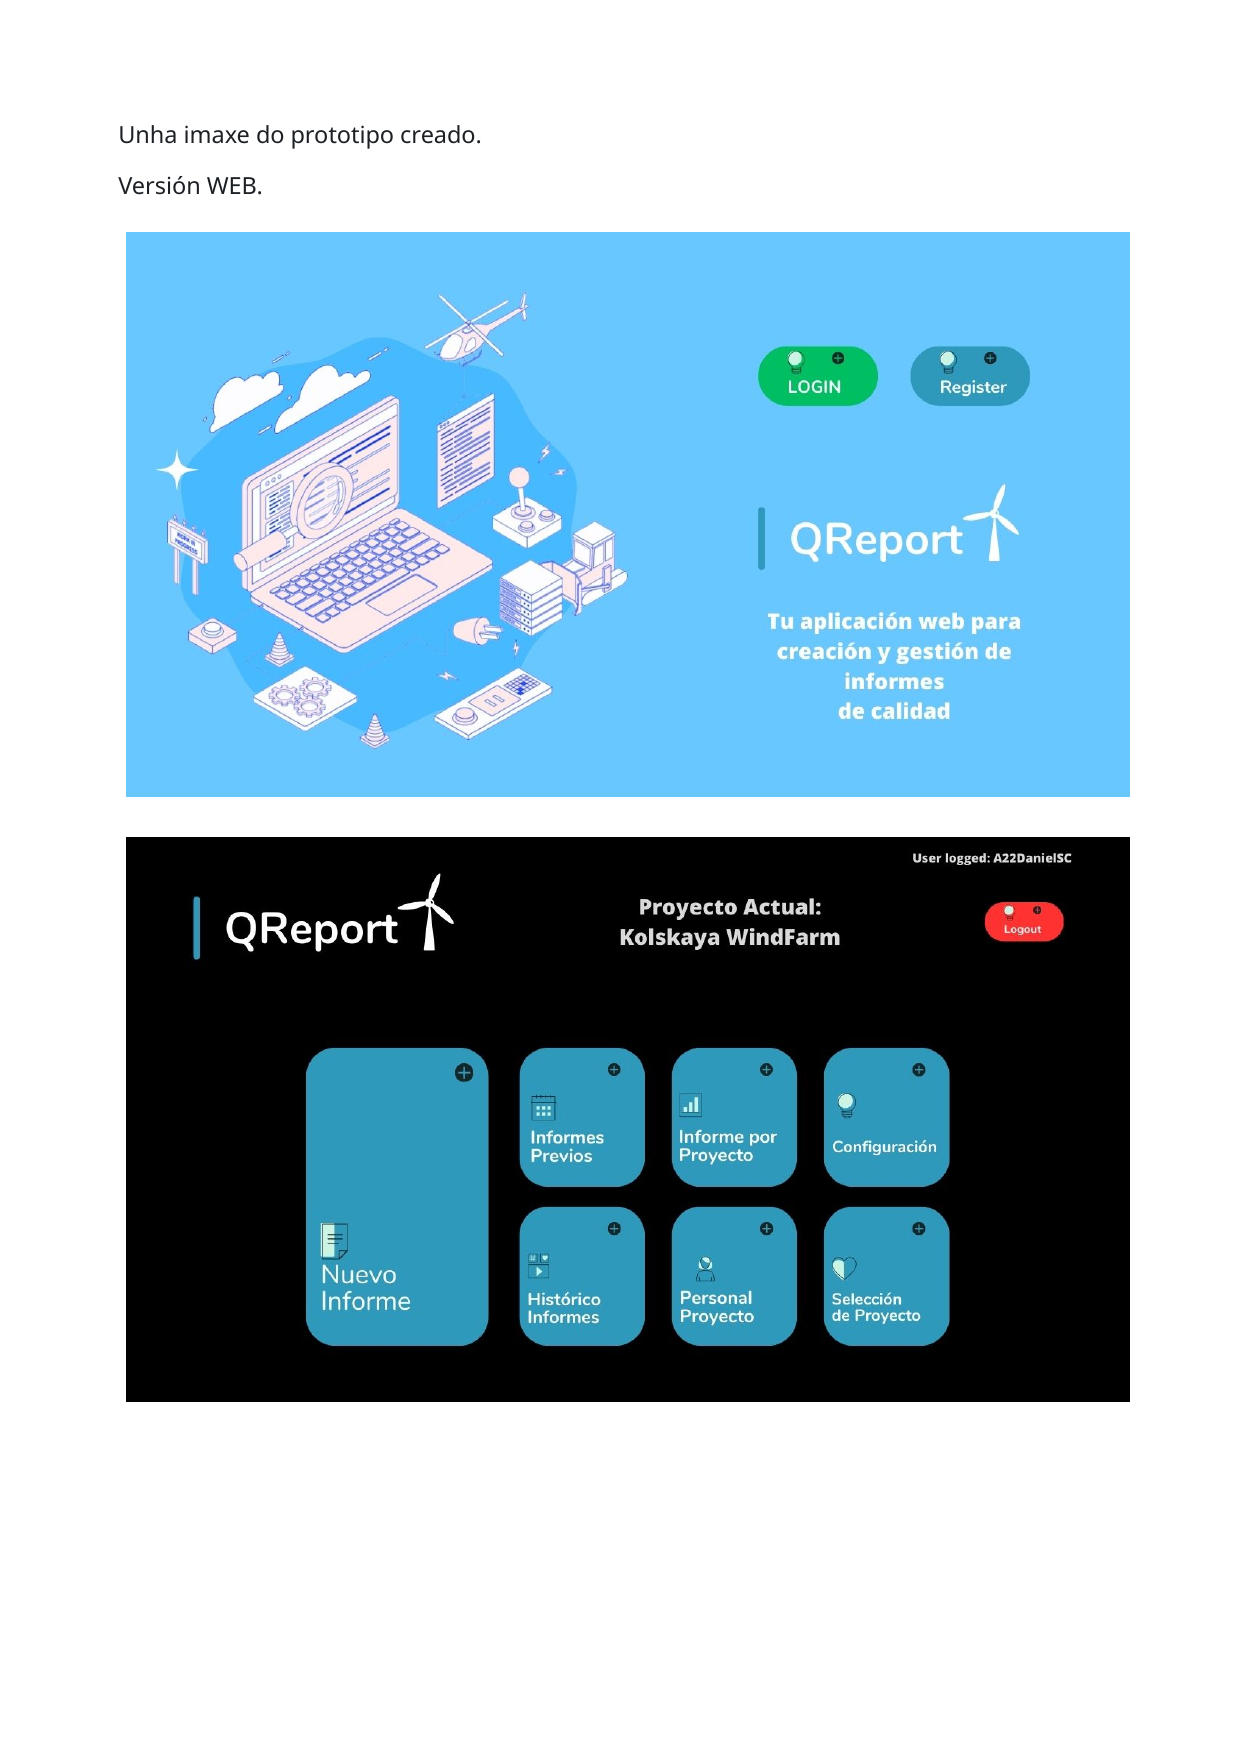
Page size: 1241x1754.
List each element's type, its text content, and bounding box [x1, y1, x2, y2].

text Unha imaxe do prototipo creado. [118, 118, 1122, 150]
picture [126, 837, 1130, 1402]
text Versión WEB. [118, 169, 1122, 201]
picture [126, 232, 1130, 797]
